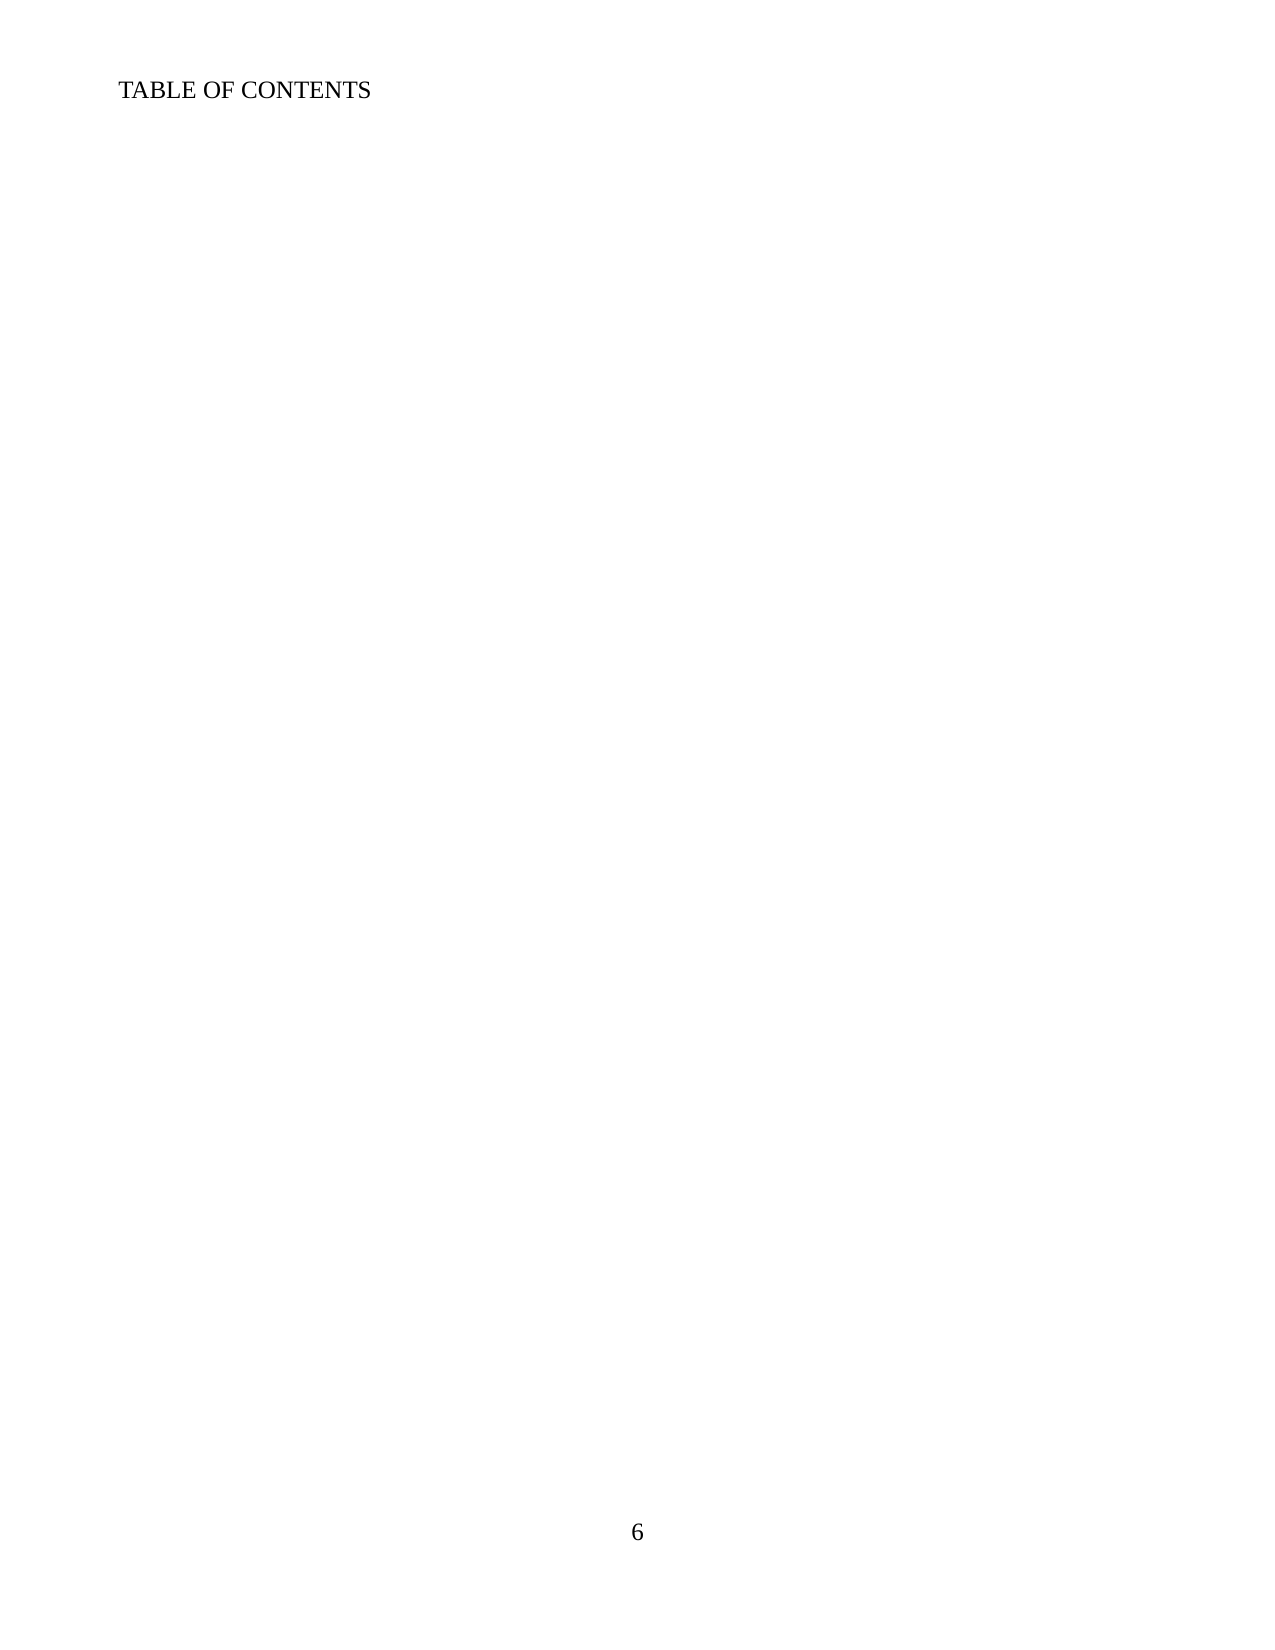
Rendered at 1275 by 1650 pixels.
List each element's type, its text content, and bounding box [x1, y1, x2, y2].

text TABLE OF CONTENTS [118, 75, 1157, 104]
